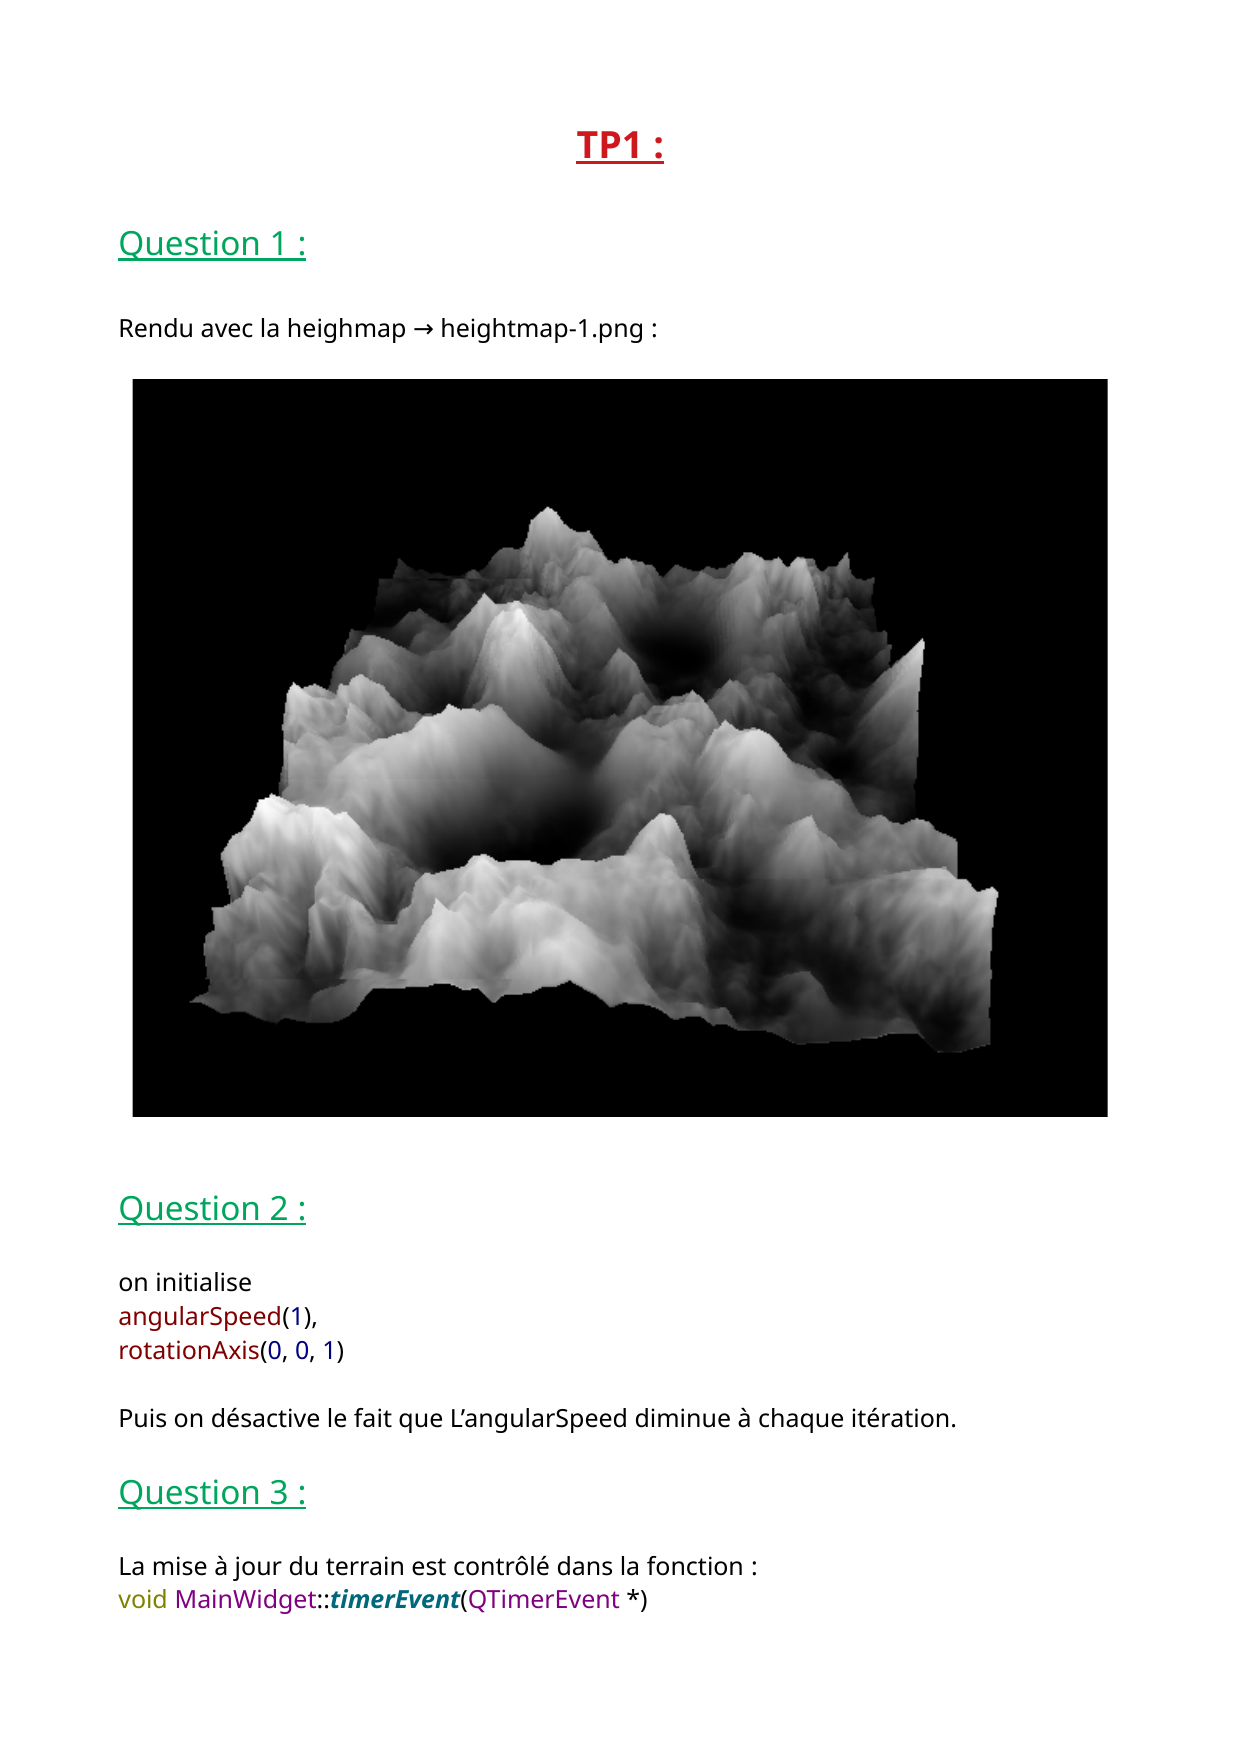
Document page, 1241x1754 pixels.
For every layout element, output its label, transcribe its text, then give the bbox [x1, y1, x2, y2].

text void MainWidget::timerEvent(QTimerEvent *) [118, 1582, 1122, 1616]
text TP1 : [118, 118, 1122, 169]
text Puis on désactive le fait que L’angularSpeed diminue à chaque itération. [118, 1401, 1122, 1434]
picture [132, 379, 1108, 1117]
text on initialise [118, 1264, 1122, 1298]
text Question 2 : [118, 1185, 1122, 1230]
text angularSpeed(1), [118, 1298, 1122, 1332]
text La mise à jour du terrain est contrôlé dans la fonction : [118, 1548, 1122, 1582]
text rotationAxis(0, 0, 1) [118, 1332, 1122, 1366]
text Rendu avec la heighmap → heightmap-1.png : [118, 311, 1122, 345]
text Question 3 : [118, 1469, 1122, 1514]
text Question 1 : [118, 220, 1122, 266]
